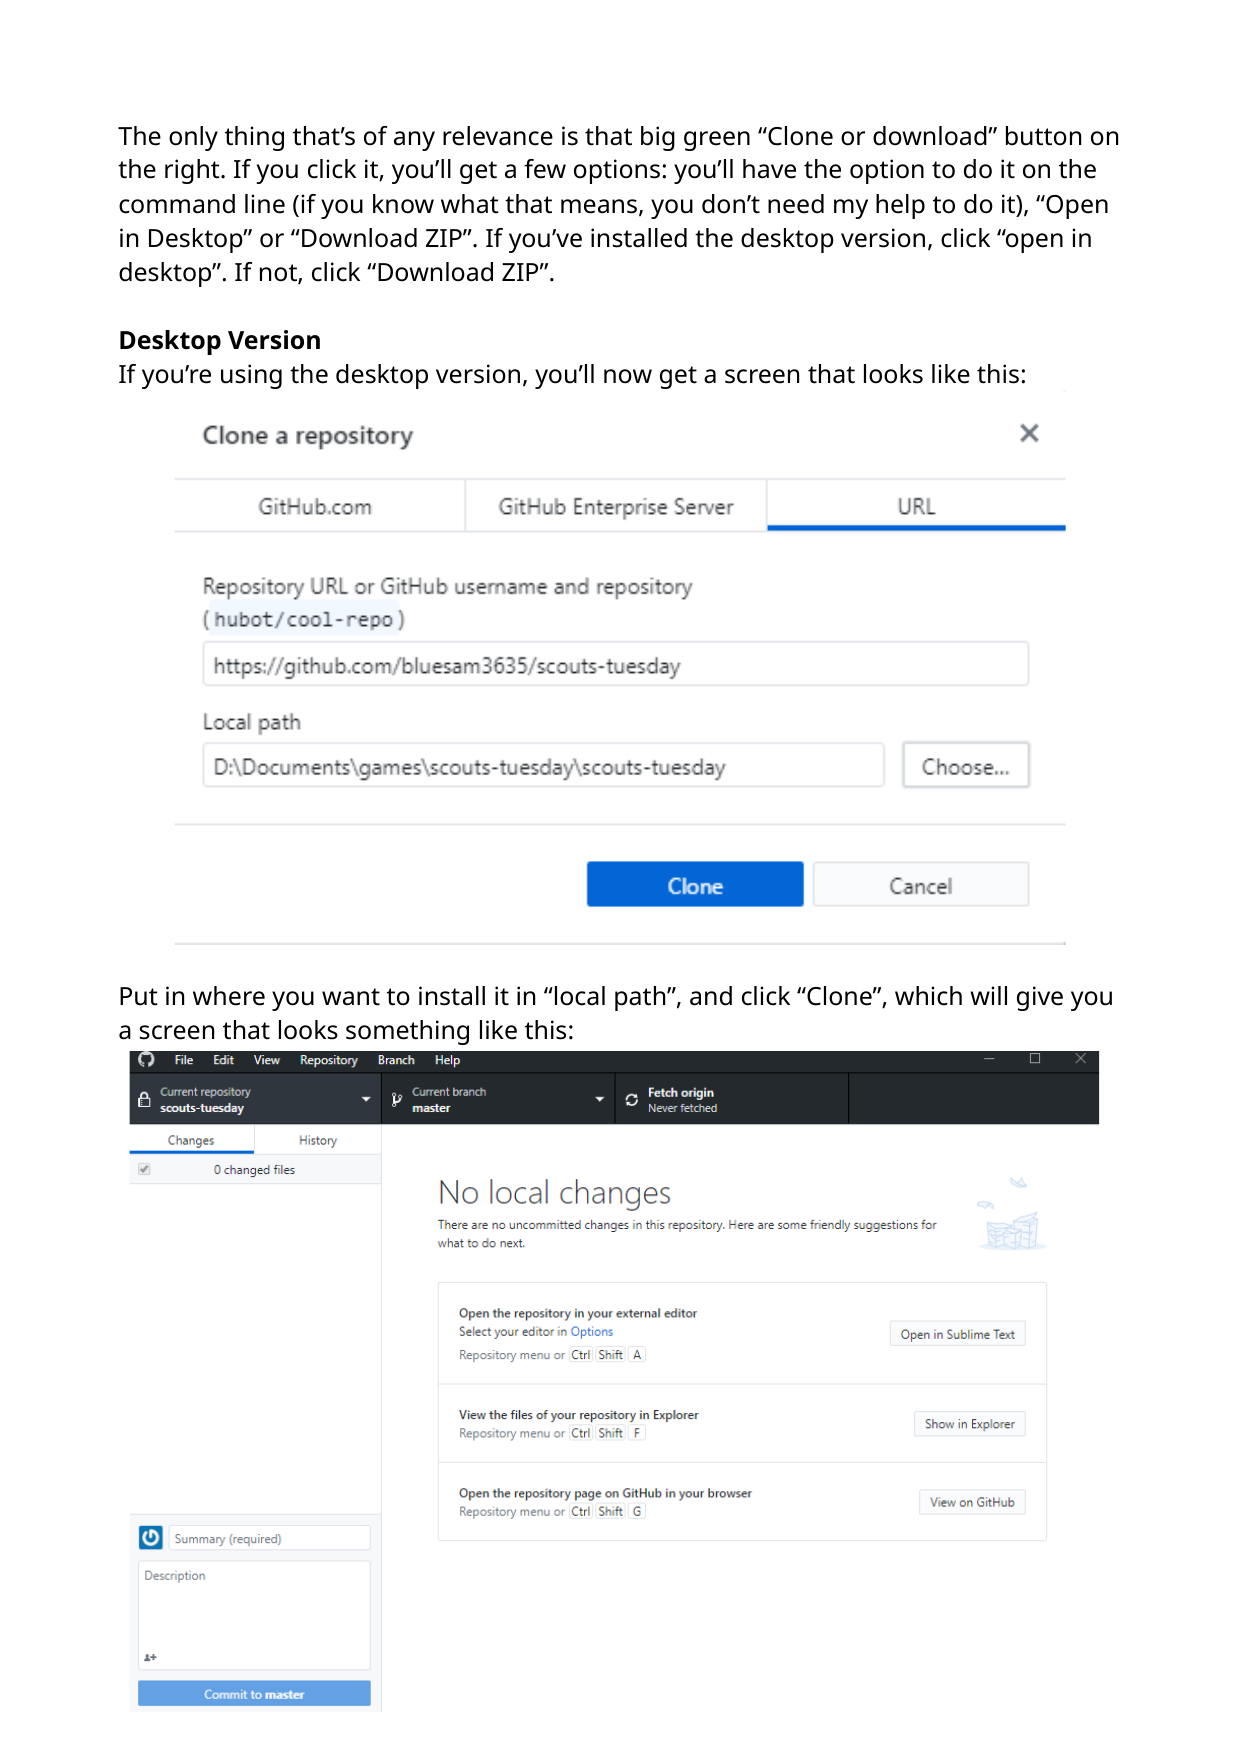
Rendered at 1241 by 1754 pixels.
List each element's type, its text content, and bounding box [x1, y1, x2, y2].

text Put in where you want to install it in “local path”, and click “Clone”, which will give you a screen that looks something like this: [118, 978, 1122, 1047]
text Desktop Version [118, 322, 1122, 357]
picture [174, 390, 1066, 945]
text If you’re using the desktop version, you’ll now get a screen that looks like this: [118, 357, 1122, 391]
text The only thing that’s of any relevance is that big green “Clone or download” button on the right. If you click it, you’ll get a few options: you’ll have the option to do it on the command line (if you know what that means, you don’t need my help to do it), “Open in Desktop” or “Download ZIP”. If you’ve installed the desktop version, click “open in desktop”. If not, click “Download ZIP”. [118, 118, 1122, 322]
picture [129, 1051, 1100, 1712]
